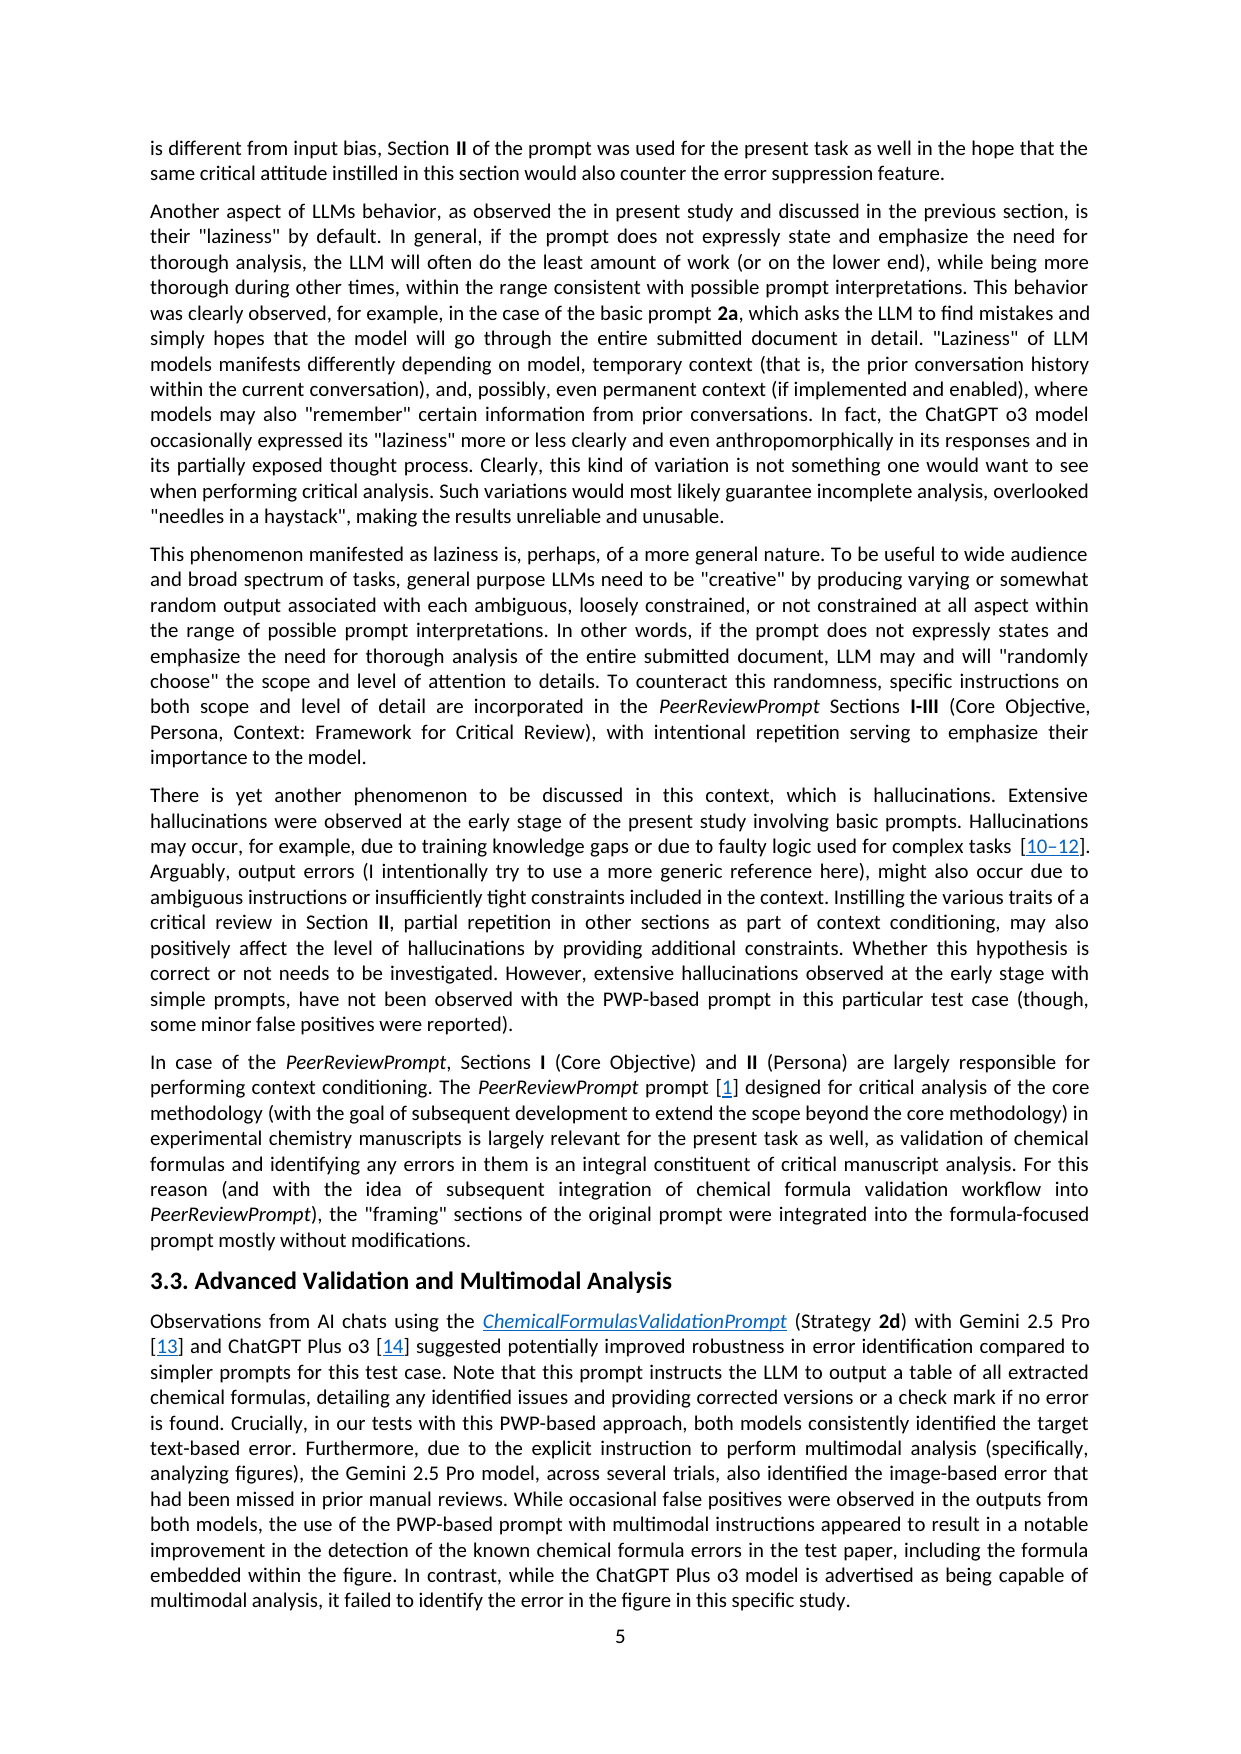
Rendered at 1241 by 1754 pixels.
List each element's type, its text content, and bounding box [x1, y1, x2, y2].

subtitle Advanced Validation and Multimodal Analysis [150, 1265, 1091, 1296]
text This phenomenon manifested as laziness is, perhaps, of a more general nature. To be useful to wide audience and broad spectrum of tasks, general purpose LLMs need to be "creative" by producing varying or somewhat random output associated with each ambiguous, loosely constrained, or not constrained at all aspect within the range of possible prompt interpretations. In other words, if the prompt does not expressly states and emphasize the need for thorough analysis of the entire submitted document, LLM may and will "randomly choose" the scope and level of attention to details. To counteract this randomness, specific instructions on both scope and level of detail are incorporated in the PeerReviewPrompt Sections I-III (Core Objective, Persona, Context: Framework for Critical Review), with intentional repetition serving to emphasize their importance to the model. [150, 541, 1091, 770]
text is different from input bias, Section II of the prompt was used for the present task as well in the hope that the same critical attitude instilled in this section would also counter the error suppression feature. [150, 135, 1091, 186]
text In case of the PeerReviewPrompt, Sections I (Core Objective) and II (Persona) are largely responsible for performing context conditioning. The PeerReviewPrompt prompt [1] designed for critical analysis of the core methodology (with the goal of subsequent development to extend the scope beyond the core methodology) in experimental chemistry manuscripts is largely relevant for the present task as well, as validation of chemical formulas and identifying any errors in them is an integral constituent of critical manuscript analysis. For this reason (and with the idea of subsequent integration of chemical formula validation workflow into PeerReviewPrompt), the "framing" sections of the original prompt were integrated into the formula-focused prompt mostly without modifications. [150, 1049, 1091, 1252]
text Observations from AI chats using the ChemicalFormulasValidationPrompt (Strategy 2d) with Gemini 2.5 Pro [13] and ChatGPT Plus o3 [14] suggested potentially improved robustness in error identification compared to simpler prompts for this test case. Note that this prompt instructs the LLM to output a table of all extracted chemical formulas, detailing any identified issues and providing corrected versions or a check mark if no error is found. Crucially, in our tests with this PWP-based approach, both models consistently identified the target text-based error. Furthermore, due to the explicit instruction to perform multimodal analysis (specifically, analyzing figures), the Gemini 2.5 Pro model, across several trials, also identified the image-based error that had been missed in prior manual reviews. While occasional false positives were observed in the outputs from both models, the use of the PWP-based prompt with multimodal instructions appeared to result in a notable improvement in the detection of the known chemical formula errors in the test paper, including the formula embedded within the figure. In contrast, while the ChatGPT Plus o3 model is advertised as being capable of multimodal analysis, it failed to identify the error in the figure in this specific study. [150, 1308, 1091, 1613]
text There is yet another phenomenon to be discussed in this context, which is hallucinations. Extensive hallucinations were observed at the early stage of the present study involving basic prompts. Hallucinations may occur, for example, due to training knowledge gaps or due to faulty logic used for complex tasks [10–12]. Arguably, output errors (I intentionally try to use a more generic reference here), might also occur due to ambiguous instructions or insufficiently tight constraints included in the context. Instilling the various traits of a critical review in Section II, partial repetition in other sections as part of context conditioning, may also positively affect the level of hallucinations by providing additional constraints. Whether this hypothesis is correct or not needs to be investigated. However, extensive hallucinations observed at the early stage with simple prompts, have not been observed with the PWP-based prompt in this particular test case (though, some minor false positives were reported). [150, 782, 1091, 1037]
text Another aspect of LLMs behavior, as observed the in present study and discussed in the previous section, is their "laziness" by default. In general, if the prompt does not expressly state and emphasize the need for thorough analysis, the LLM will often do the least amount of work (or on the lower end), while being more thorough during other times, within the range consistent with possible prompt interpretations. This behavior was clearly observed, for example, in the case of the basic prompt 2a, which asks the LLM to find mistakes and simply hopes that the model will go through the entire submitted document in detail. "Laziness" of LLM models manifests differently depending on model, temporary context (that is, the prior conversation history within the current conversation), and, possibly, even permanent context (if implemented and enabled), where models may also "remember" certain information from prior conversations. In fact, the ChatGPT o3 model occasionally expressed its "laziness" more or less clearly and even anthropomorphically in its responses and in its partially exposed thought process. Clearly, this kind of variation is not something one would want to see when performing critical analysis. Such variations would most likely guarantee incomplete analysis, overlooked "needles in a haystack", making the results unreliable and unusable. [150, 198, 1091, 529]
